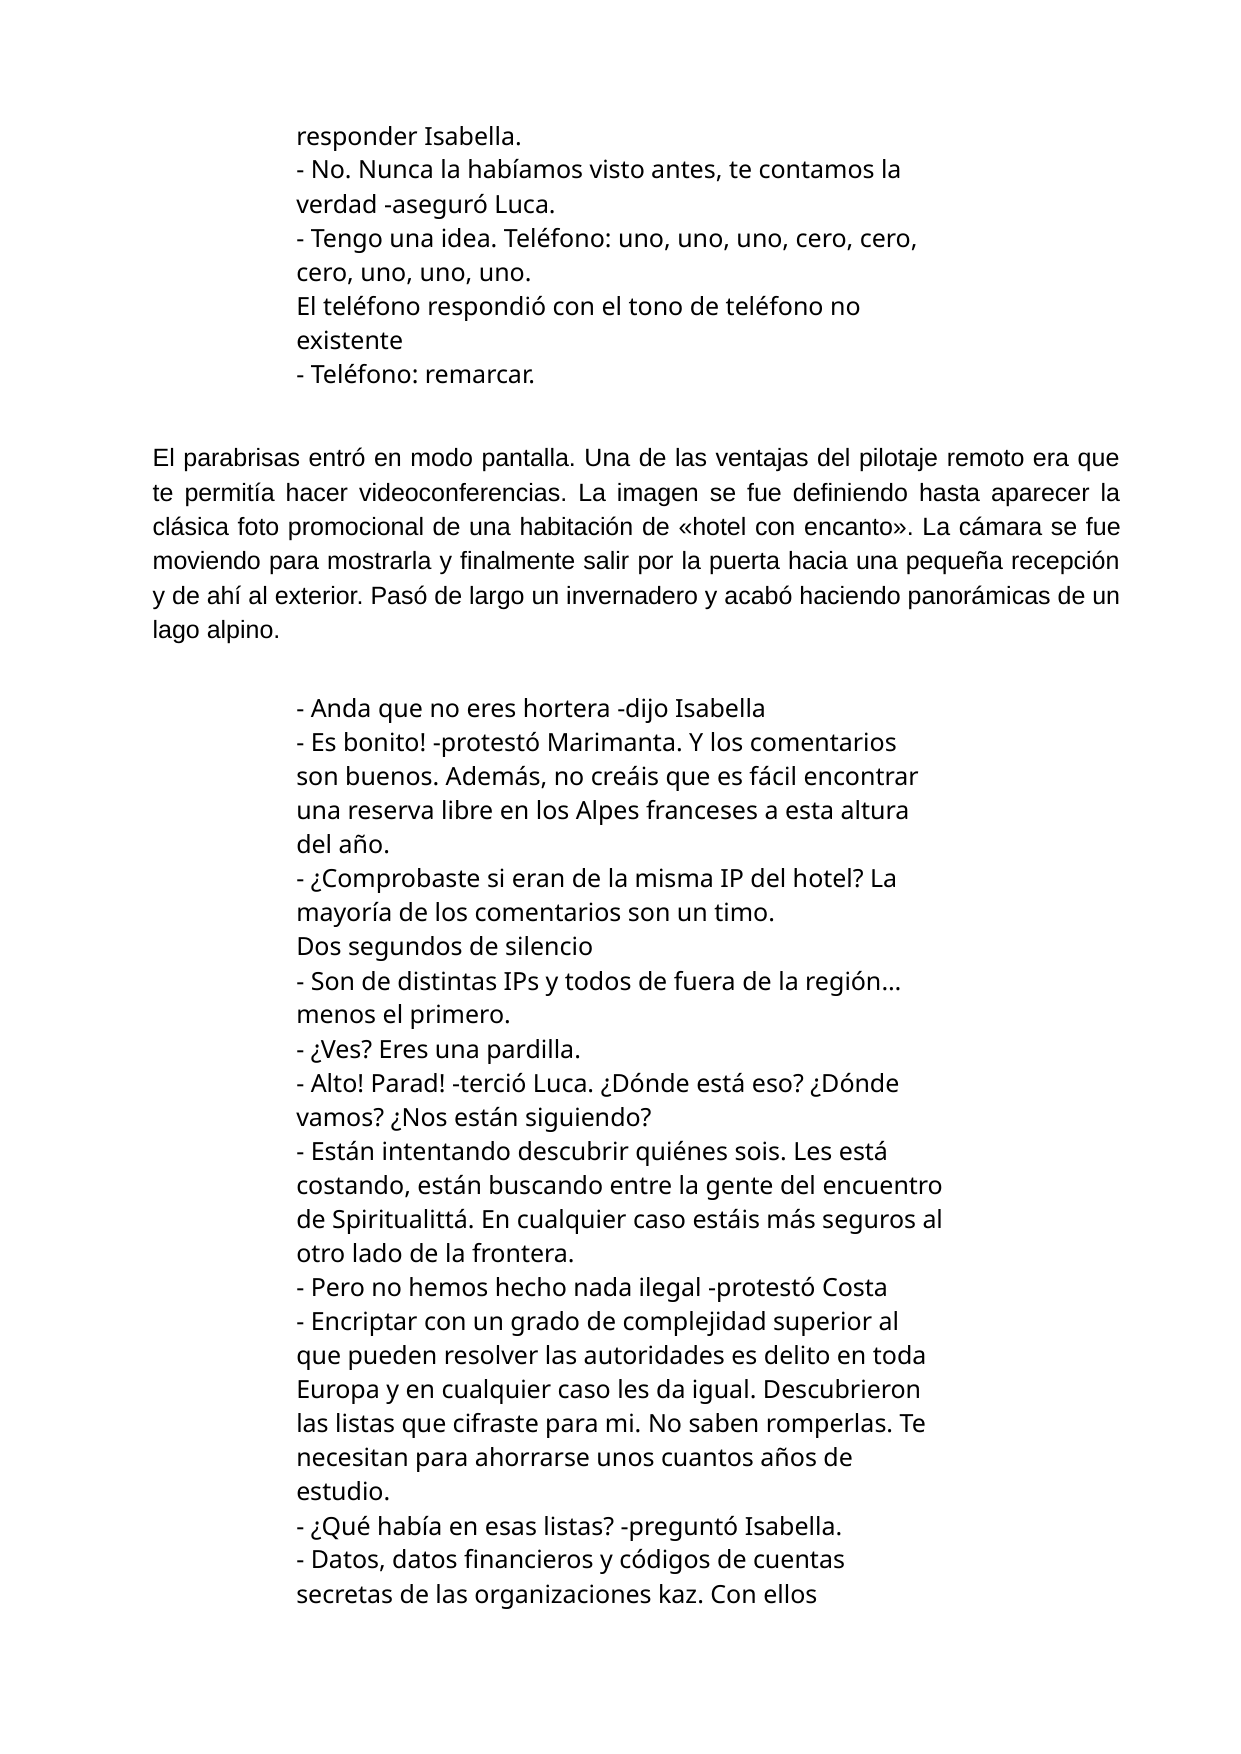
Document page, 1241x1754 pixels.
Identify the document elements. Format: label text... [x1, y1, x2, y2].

text - Anda que no eres hortera -dijo Isabella - Es bonito! -protestó Marimanta. Y los comentarios son buenos. Además, no creáis que es fácil encontrar una reserva libre en los Alpes franceses a esta altura del año. - ¿Comprobaste si eran de la misma IP del hotel? La mayoría de los comentarios son un timo. Dos segundos de silencio - Son de distintas IPs y todos de fuera de la región… menos el primero. - ¿Ves? Eres una pardilla. - Alto! Parad! -terció Luca. ¿Dónde está eso? ¿Dónde vamos? ¿Nos están siguiendo? - Están intentando descubrir quiénes sois. Les está costando, están buscando entre la gente del encuentro de Spiritualittá. En cualquier caso estáis más seguros al otro lado de la frontera. - Pero no hemos hecho nada ilegal -protestó Costa - Encriptar con un grado de complejidad superior al que pueden resolver las autoridades es delito en toda Europa y en cualquier caso les da igual. Descubrieron las listas que cifraste para mi. No saben romperlas. Te necesitan para ahorrarse unos cuantos años de estudio. - ¿Qué había en esas listas? -preguntó Isabella. - Datos, datos financieros y códigos de cuentas secretas de las organizaciones kaz. Con ellos [296, 691, 944, 1610]
text responder Isabella. - No. Nunca la habíamos visto antes, te contamos la verdad -aseguró Luca. - Tengo una idea. Teléfono: uno, uno, uno, cero, cero, cero, uno, uno, uno. El teléfono respondió con el tono de teléfono no existente - Teléfono: remarcar. [296, 118, 944, 391]
text El parabrisas entró en modo pantalla. Una de las ventajas del pilotaje remoto era que te permitía hacer videoconferencias. La imagen se fue definiendo hasta aparecer la clásica foto promocional de una habitación de «hotel con encanto». La cámara se fue moviendo para mostrarla y finalmente salir por la puerta hacia una pequeña recepción y de ahí al exterior. Pasó de largo un invernadero y acabó haciendo panorámicas de un lago alpino. [152, 437, 1122, 644]
